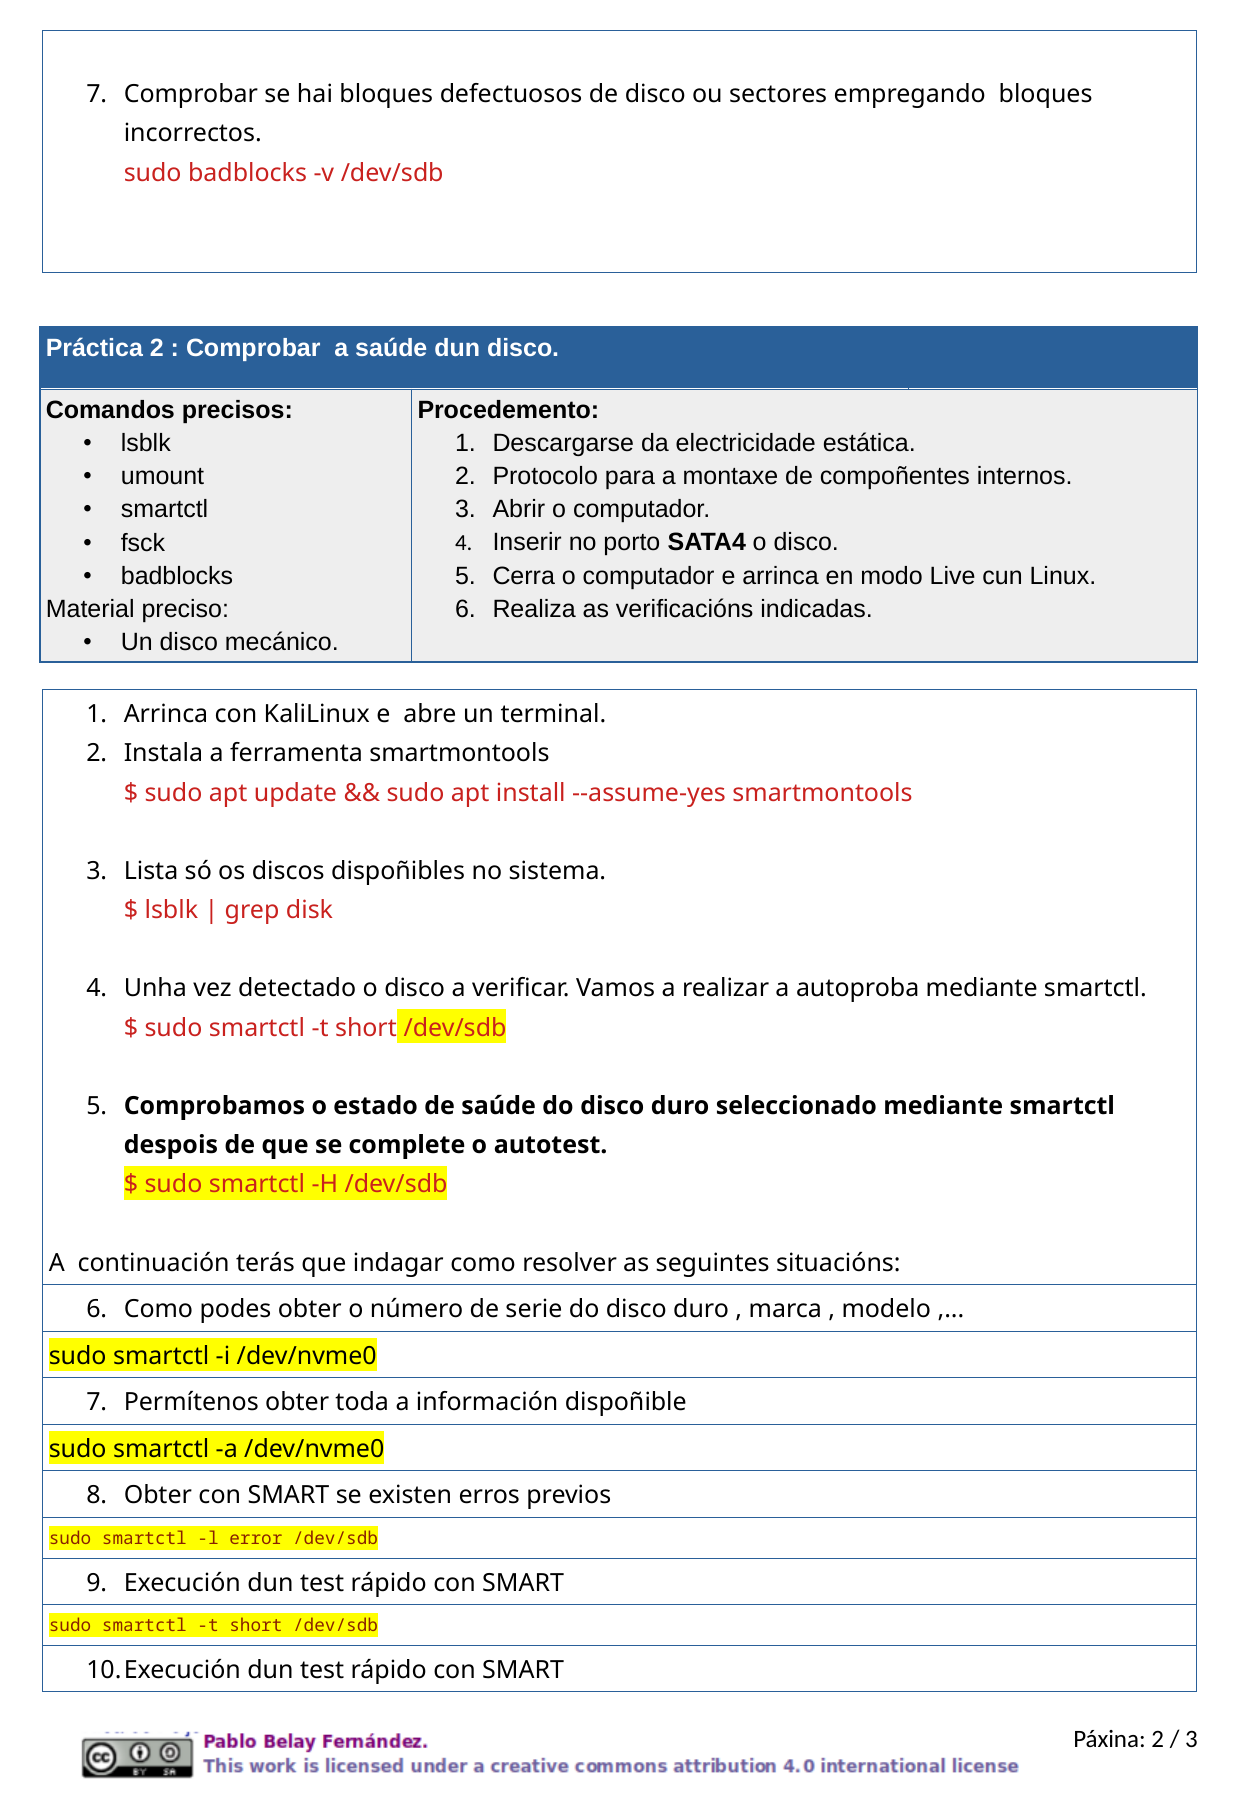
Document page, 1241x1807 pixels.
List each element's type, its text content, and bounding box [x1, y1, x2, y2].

table_header Arrinca con KaliLinux e abre un terminal. Instala a ferramenta smartmontools $ sudo apt update && sudo apt install --assume-yes smartmontools Lista só os discos dispoñibles no sistema. $ lsblk | grep disk Unha vez detectado o disco a verificar. Vamos a realizar a autoproba mediante smartctl. $ sudo smartctl -t short /dev/sdb Comprobamos o estado de saúde do disco duro seleccionado mediante smartctl despois de que se complete o autotest. $ sudo smartctl -H /dev/sdb A continuación terás que indagar como resolver as seguintes situacións: [43, 690, 1196, 1284]
table_cell Obter con SMART se existen erros previos [43, 1471, 1196, 1517]
table_cell sudo smartctl -a /dev/nvme0 [43, 1425, 1196, 1470]
table_cell sudo smartctl -l error /dev/sdb [43, 1518, 1196, 1557]
table_cell Comandos precisos: lsblk umount smartctl fsck badblocks Material preciso: Un disco mecánico. [41, 390, 411, 661]
table_cell sudo smartctl -i /dev/nvme0 [43, 1332, 1196, 1377]
table_cell Execución dun test rápido con SMART [43, 1646, 1196, 1691]
table_cell Como podes obter o número de serie do disco duro , marca , modelo ,... [43, 1285, 1196, 1331]
table_cell Execución dun test rápido con SMART [43, 1559, 1196, 1604]
picture [65, 1722, 1035, 1787]
table_cell Permítenos obter toda a información dispoñible [43, 1378, 1196, 1424]
table_header Agrega un disco a extraordinario no porto SATA5 para verificar no equipo. Arrinca con KaliLinux e abre un terminal. Lista os discos dispoñibles no sistema. $ lsblk Unha vez detectado o disco tes que desmontalo do sistema. $ sudo umount /dev/sdb Comproba a saúde do disco coa tecnoloxía SMART empregando a ferramenta smartctl $ sudo smartctl -H /dev/sdb Comprobar a consistencia do sistema de ficheiros con fsck $ sudo fsck /dev/sdb Comprobar se hai bloques defectuosos de disco ou sectores empregando bloques incorrectos. sudo badblocks -v /dev/sdb [43, 31, 1196, 272]
table_cell Procedemento: Descargarse da electricidade estática. Protocolo para a montaxe de compoñentes internos. Abrir o computador. Inserir no porto SATA4 o disco. Cerra o computador e arrinca en modo Live cun Linux. Realiza as verificacións indicadas. [412, 390, 1197, 661]
table_header Práctica 2 : Comprobar a saúde dun disco. [41, 328, 908, 388]
table_cell sudo smartctl -t short /dev/sdb [43, 1605, 1196, 1644]
table_header [909, 328, 1197, 388]
